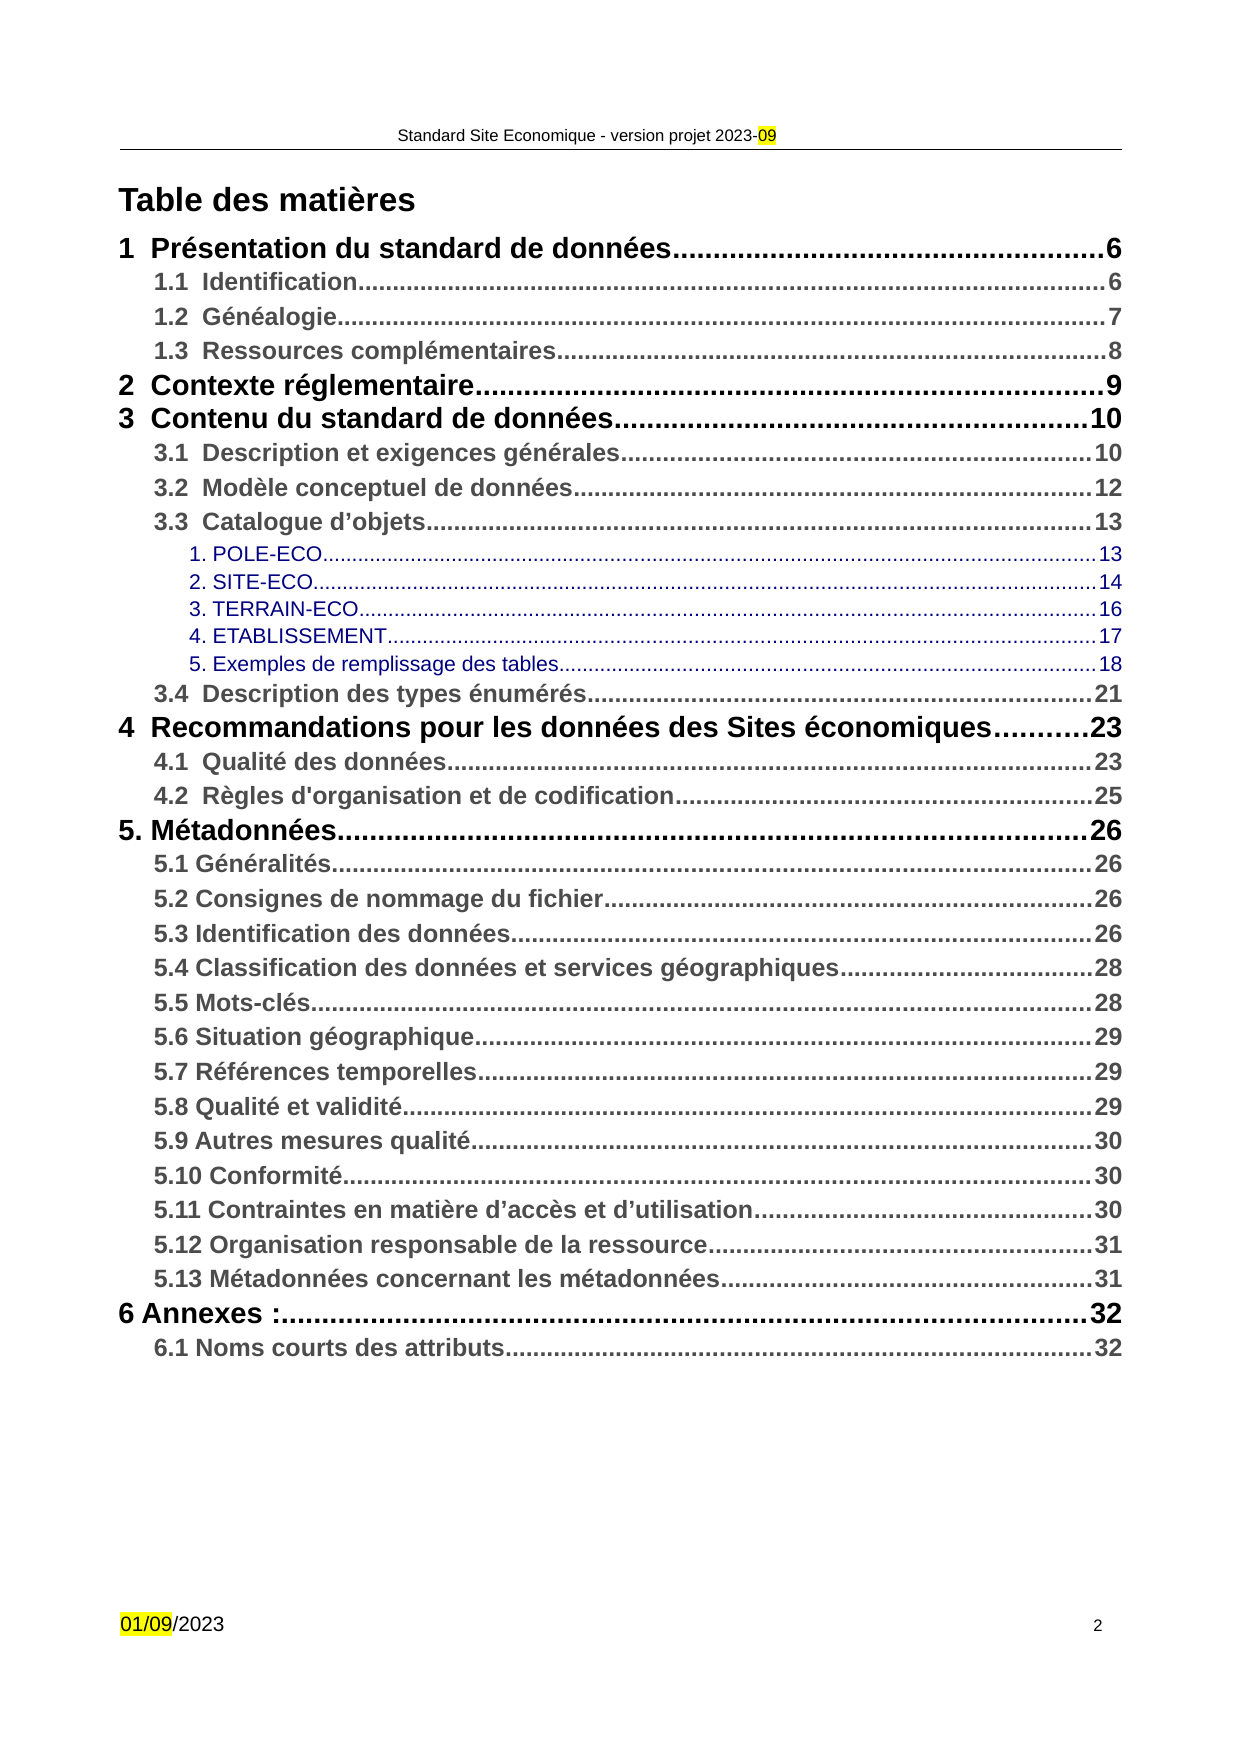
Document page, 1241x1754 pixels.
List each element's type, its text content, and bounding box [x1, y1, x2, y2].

text 5.8 Qualité et validité 29 [153, 1092, 1122, 1120]
text 5.6 Situation géographique 29 [153, 1022, 1122, 1051]
text 5.11 Contraintes en matière d’accès et d’utilisation 30 [153, 1195, 1122, 1224]
text 5.4 Classification des données et services géographiques 28 [153, 953, 1122, 982]
text 5. Métadonnées 26 [118, 813, 1122, 847]
text 3.4 Description des types énumérés 21 [153, 679, 1122, 707]
text 4 Recommandations pour les données des Sites économiques 23 [118, 710, 1122, 744]
text 4. ETABLISSEMENT 17 [189, 624, 1122, 648]
text 5.1 Généralités 26 [153, 849, 1122, 878]
text 5.7 Références temporelles 29 [153, 1057, 1122, 1086]
text 5. Exemples de remplissage des tables 18 [189, 651, 1122, 676]
text 5.13 Métadonnées concernant les métadonnées 31 [153, 1264, 1122, 1293]
text 3. TERRAIN-ECO 16 [189, 596, 1122, 621]
text 1.2 Généalogie 7 [153, 302, 1122, 330]
text 3.3 Catalogue d’objets 13 [153, 507, 1122, 536]
text 5.12 Organisation responsable de la ressource 31 [153, 1230, 1122, 1259]
text 1.1 Identification 6 [153, 267, 1122, 296]
text 2 Contexte réglementaire 9 [118, 368, 1122, 401]
text 1. POLE-ECO 13 [189, 542, 1122, 566]
text 1.3 Ressources complémentaires 8 [153, 336, 1122, 365]
text 4.1 Qualité des données 23 [153, 747, 1122, 776]
text 5.10 Conformité 30 [153, 1161, 1122, 1189]
text 2. SITE-ECO 14 [189, 569, 1122, 593]
text 5.5 Mots-clés 28 [153, 988, 1122, 1017]
text 6.1 Noms courts des attributs 32 [153, 1333, 1122, 1361]
text 5.9 Autres mesures qualité 30 [153, 1126, 1122, 1155]
subtitle Table des matières [118, 180, 1122, 218]
text 5.3 Identification des données 26 [153, 919, 1122, 947]
text 6 Annexes : 32 [118, 1296, 1122, 1330]
text 3.2 Modèle conceptuel de données 12 [153, 472, 1122, 501]
text 1 Présentation du standard de données 6 [118, 231, 1122, 264]
text 3.1 Description et exigences générales 10 [153, 438, 1122, 467]
text 4.2 Règles d'organisation et de codification 25 [153, 781, 1122, 810]
text 3 Contenu du standard de données 10 [118, 401, 1122, 435]
text 5.2 Consignes de nommage du fichier 26 [153, 884, 1122, 913]
